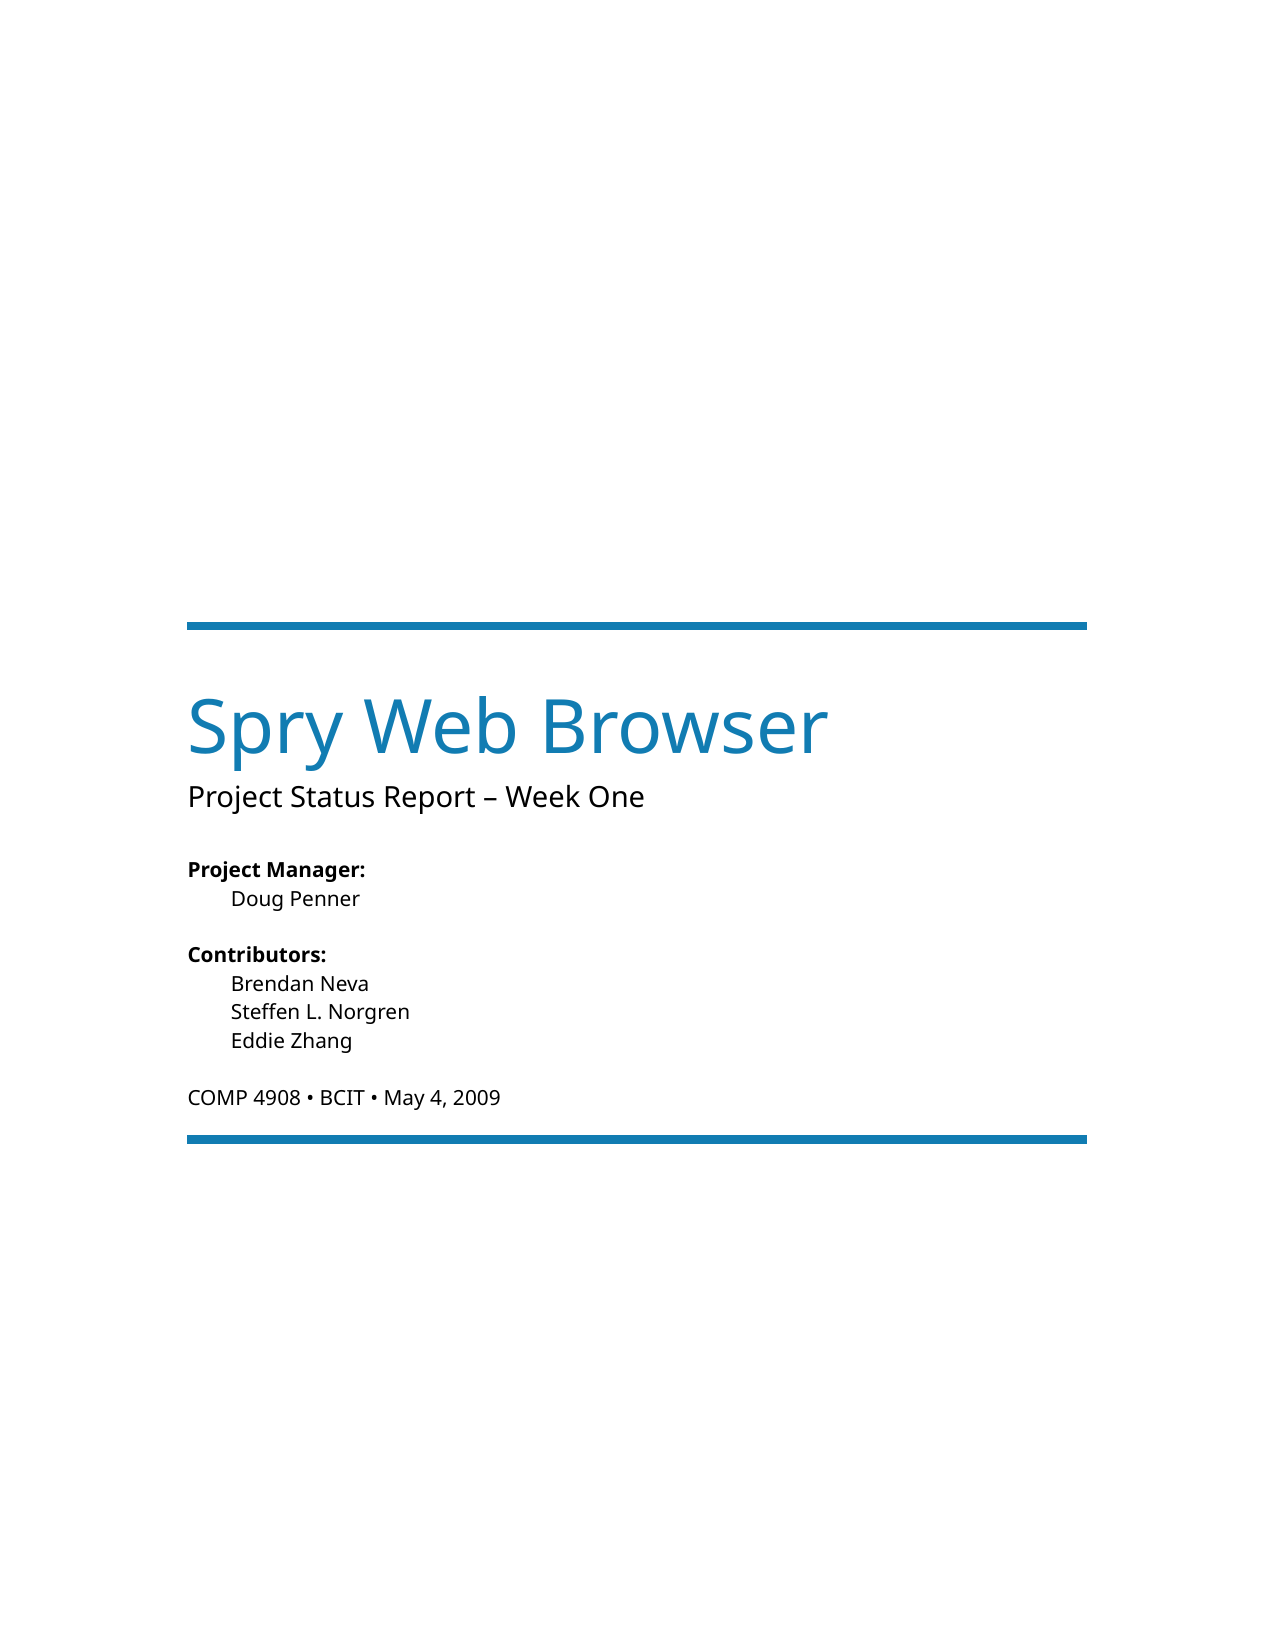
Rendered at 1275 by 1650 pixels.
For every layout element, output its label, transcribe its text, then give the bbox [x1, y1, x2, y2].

text Contributors: [187, 941, 1087, 969]
text COMP 4908 • BCIT • May 4, 2009 [187, 1083, 1087, 1111]
text Eddie Zhang [187, 1026, 1087, 1054]
text Project Manager: [187, 855, 1087, 884]
text Doug Penner [187, 884, 1087, 912]
title Spry Web Browser [187, 674, 1087, 776]
title Project Status Report – Week One [187, 776, 1087, 816]
text Brendan Neva [187, 969, 1087, 997]
text Steffen L. Norgren [187, 997, 1087, 1026]
